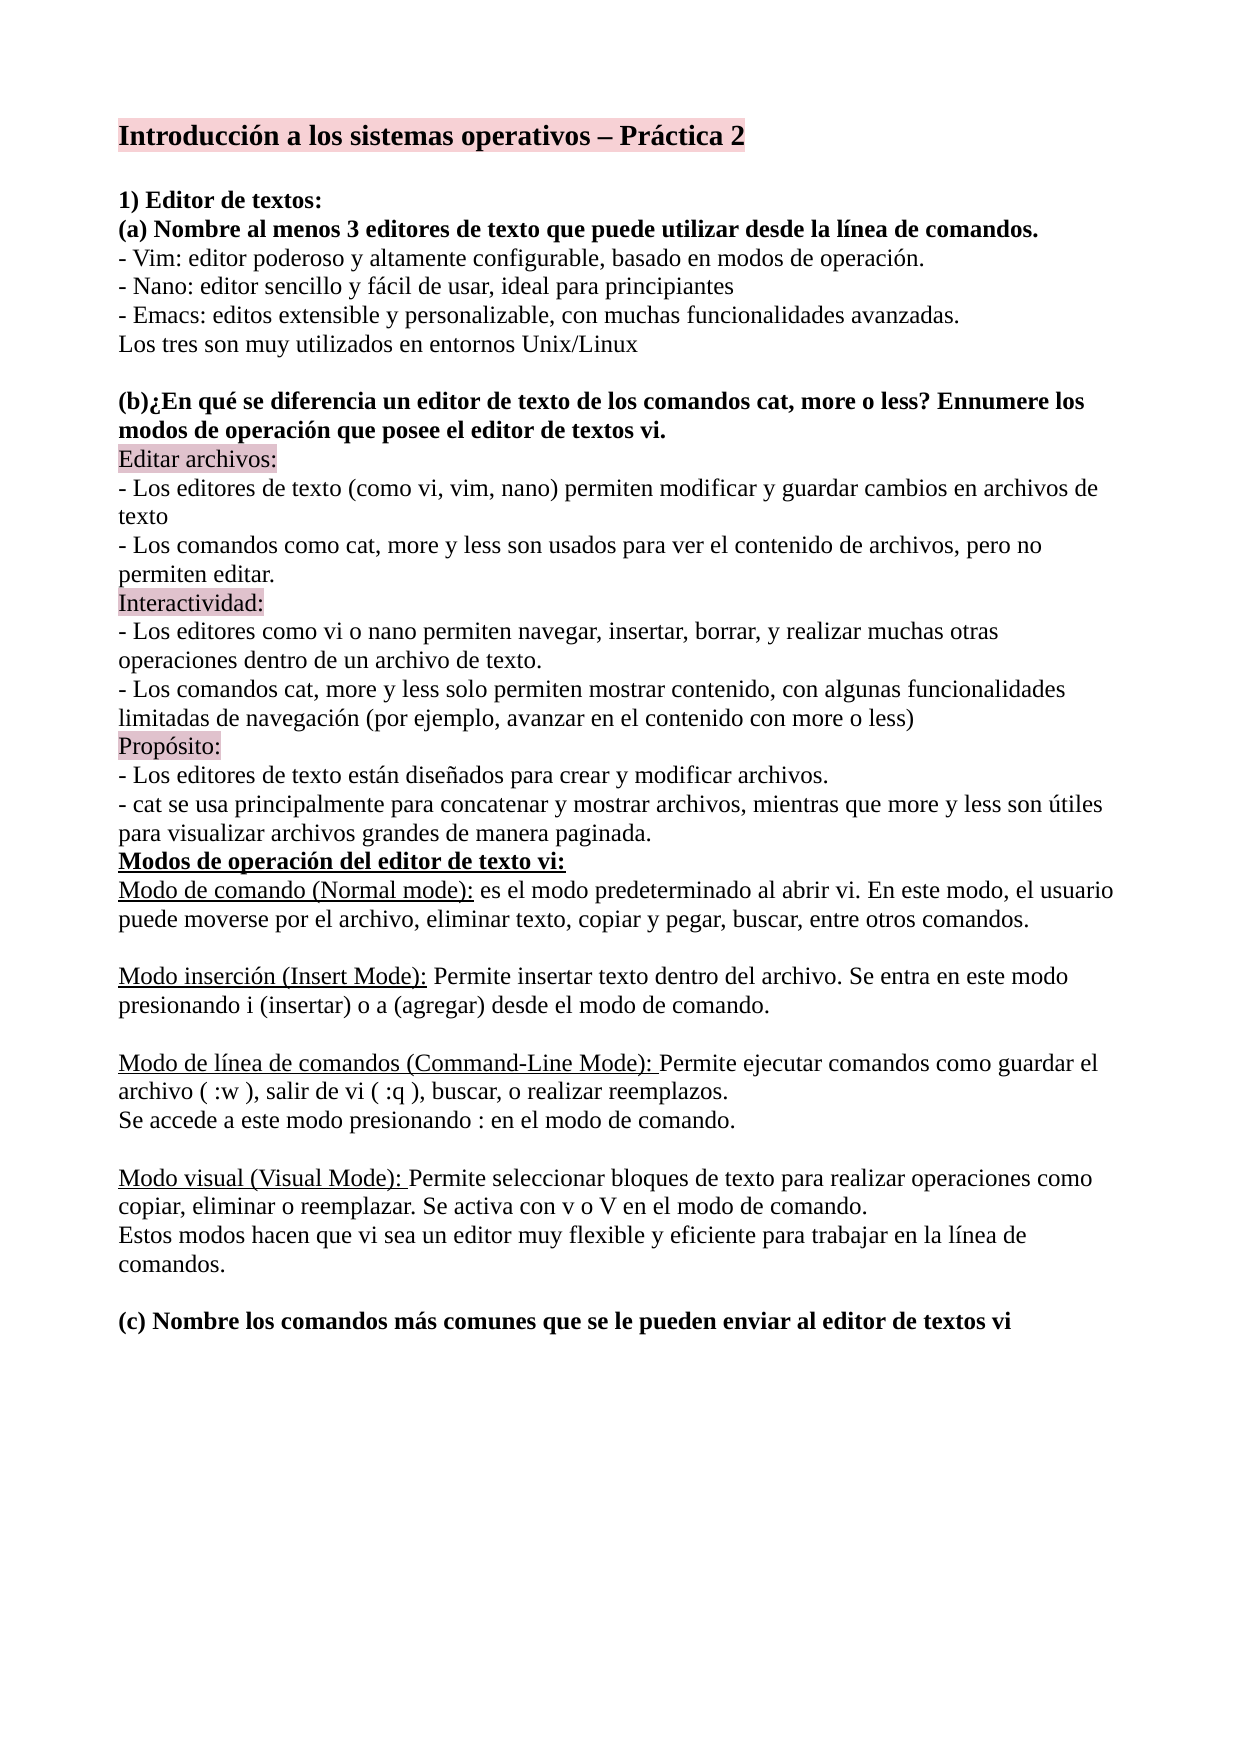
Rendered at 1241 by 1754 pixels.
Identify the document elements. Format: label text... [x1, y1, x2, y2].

text - Emacs: editos extensible y personalizable, con muchas funcionalidades avanzadas. [118, 300, 1122, 329]
text Se accede a este modo presionando : en el modo de comando. [118, 1105, 1122, 1134]
text Editar archivos: [118, 444, 1122, 473]
text - Los editores como vi o nano permiten navegar, insertar, borrar, y realizar muchas otras operaciones dentro de un archivo de texto. [118, 616, 1122, 674]
text Modo inserción (Insert Mode): Permite insertar texto dentro del archivo. Se entra en este modo presionando i (insertar) o a (agregar) desde el modo de comando. [118, 961, 1122, 1019]
text Interactividad: [118, 588, 1122, 616]
text Propósito: [118, 731, 1122, 760]
text (a) Nombre al menos 3 editores de texto que puede utilizar desde la línea de comandos. [118, 214, 1122, 243]
text - Los editores de texto (como vi, vim, nano) permiten modificar y guardar cambios en archivos de texto [118, 473, 1122, 530]
text - Vim: editor poderoso y altamente configurable, basado en modos de operación. [118, 243, 1122, 271]
text - cat se usa principalmente para concatenar y mostrar archivos, mientras que more y less son útiles para visualizar archivos grandes de manera paginada. [118, 789, 1122, 846]
text Introducción a los sistemas operativos – Práctica 2 [118, 118, 1122, 152]
text (c) Nombre los comandos más comunes que se le pueden enviar al editor de textos vi [118, 1306, 1122, 1335]
text - Los comandos como cat, more y less son usados para ver el contenido de archivos, pero no permiten editar. [118, 530, 1122, 588]
text Modo de comando (Normal mode): es el modo predeterminado al abrir vi. En este modo, el usuario puede moverse por el archivo, eliminar texto, copiar y pegar, buscar, entre otros comandos. [118, 875, 1122, 933]
text Modo visual (Visual Mode): Permite seleccionar bloques de texto para realizar operaciones como copiar, eliminar o reemplazar. Se activa con v o V en el modo de comando. [118, 1163, 1122, 1220]
text Estos modos hacen que vi sea un editor muy flexible y eficiente para trabajar en la línea de comandos. [118, 1220, 1122, 1278]
text - Nano: editor sencillo y fácil de usar, ideal para principiantes [118, 271, 1122, 300]
text - Los comandos cat, more y less solo permiten mostrar contenido, con algunas funcionalidades limitadas de navegación (por ejemplo, avanzar en el contenido con more o less) [118, 674, 1122, 731]
text (b)¿En qué se diferencia un editor de texto de los comandos cat, more o less? Ennumere los modos de operación que posee el editor de textos vi. [118, 386, 1122, 444]
text Modos de operación del editor de texto vi: [118, 846, 1122, 875]
text Los tres son muy utilizados en entornos Unix/Linux [118, 329, 1122, 358]
text - Los editores de texto están diseñados para crear y modificar archivos. [118, 760, 1122, 789]
text 1) Editor de textos: [118, 185, 1122, 214]
text Modo de línea de comandos (Command-Line Mode): Permite ejecutar comandos como guardar el archivo ( :w ), salir de vi ( :q ), buscar, o realizar reemplazos. [118, 1048, 1122, 1105]
